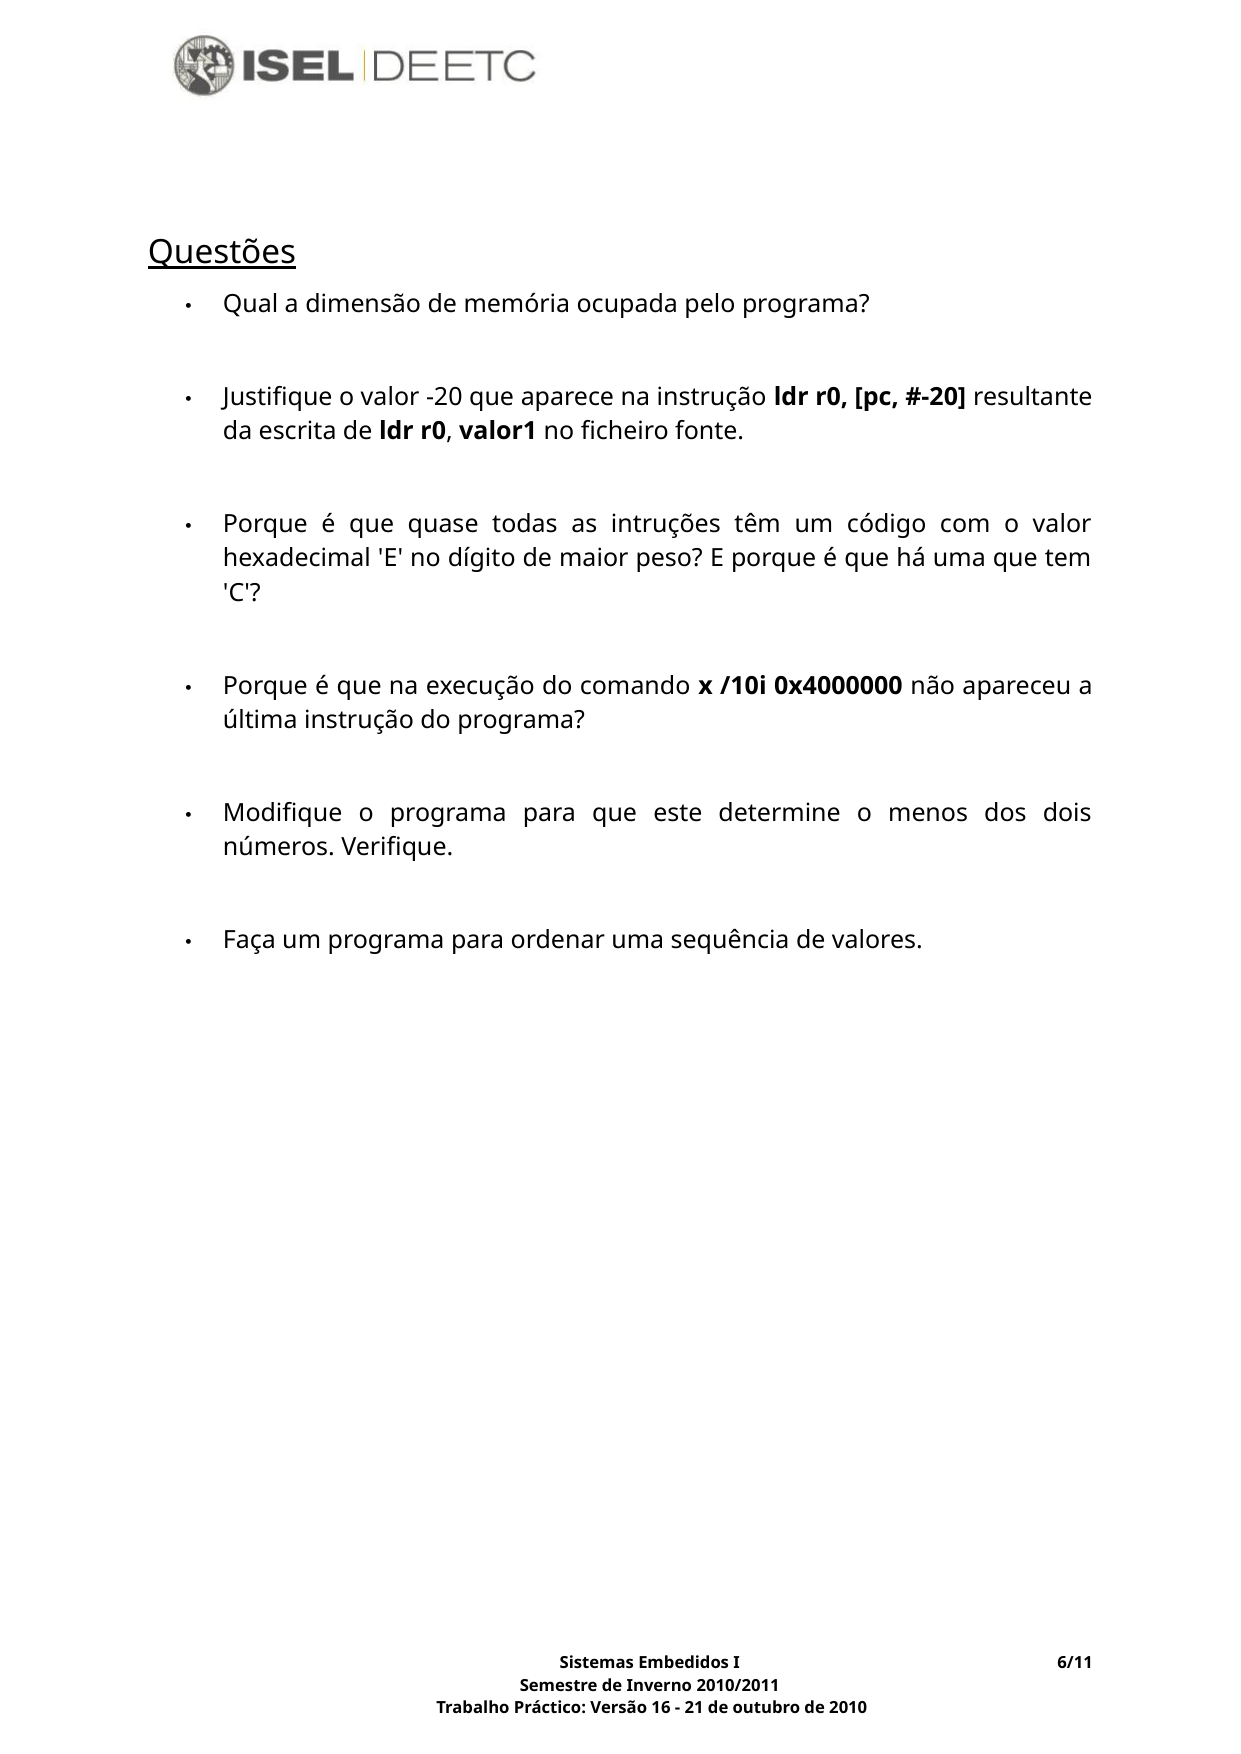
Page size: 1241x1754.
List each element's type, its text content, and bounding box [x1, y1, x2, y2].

list Qual a dimensão de memória ocupada pelo programa? [185, 286, 1093, 320]
list Modifique o programa para que este determine o menos dos dois números. Verifique. [185, 794, 1093, 863]
subtitle Questões [148, 228, 1093, 273]
list Porque é que quase todas as intruções têm um código com o valor hexadecimal 'E' no dígito de maior peso? E porque é que há uma que tem 'C'? [185, 506, 1093, 608]
list Faça um programa para ordenar uma sequência de valores. [185, 922, 1093, 956]
list Porque é que na execução do comando x /10i 0x4000000 não apareceu a última instrução do programa? [185, 667, 1093, 735]
picture [164, 20, 566, 121]
list Justifique o valor -20 que aparece na instrução ldr r0, [pc, #-20] resultante da escrita de ldr r0, valor1 no ficheiro fonte. [185, 379, 1093, 447]
